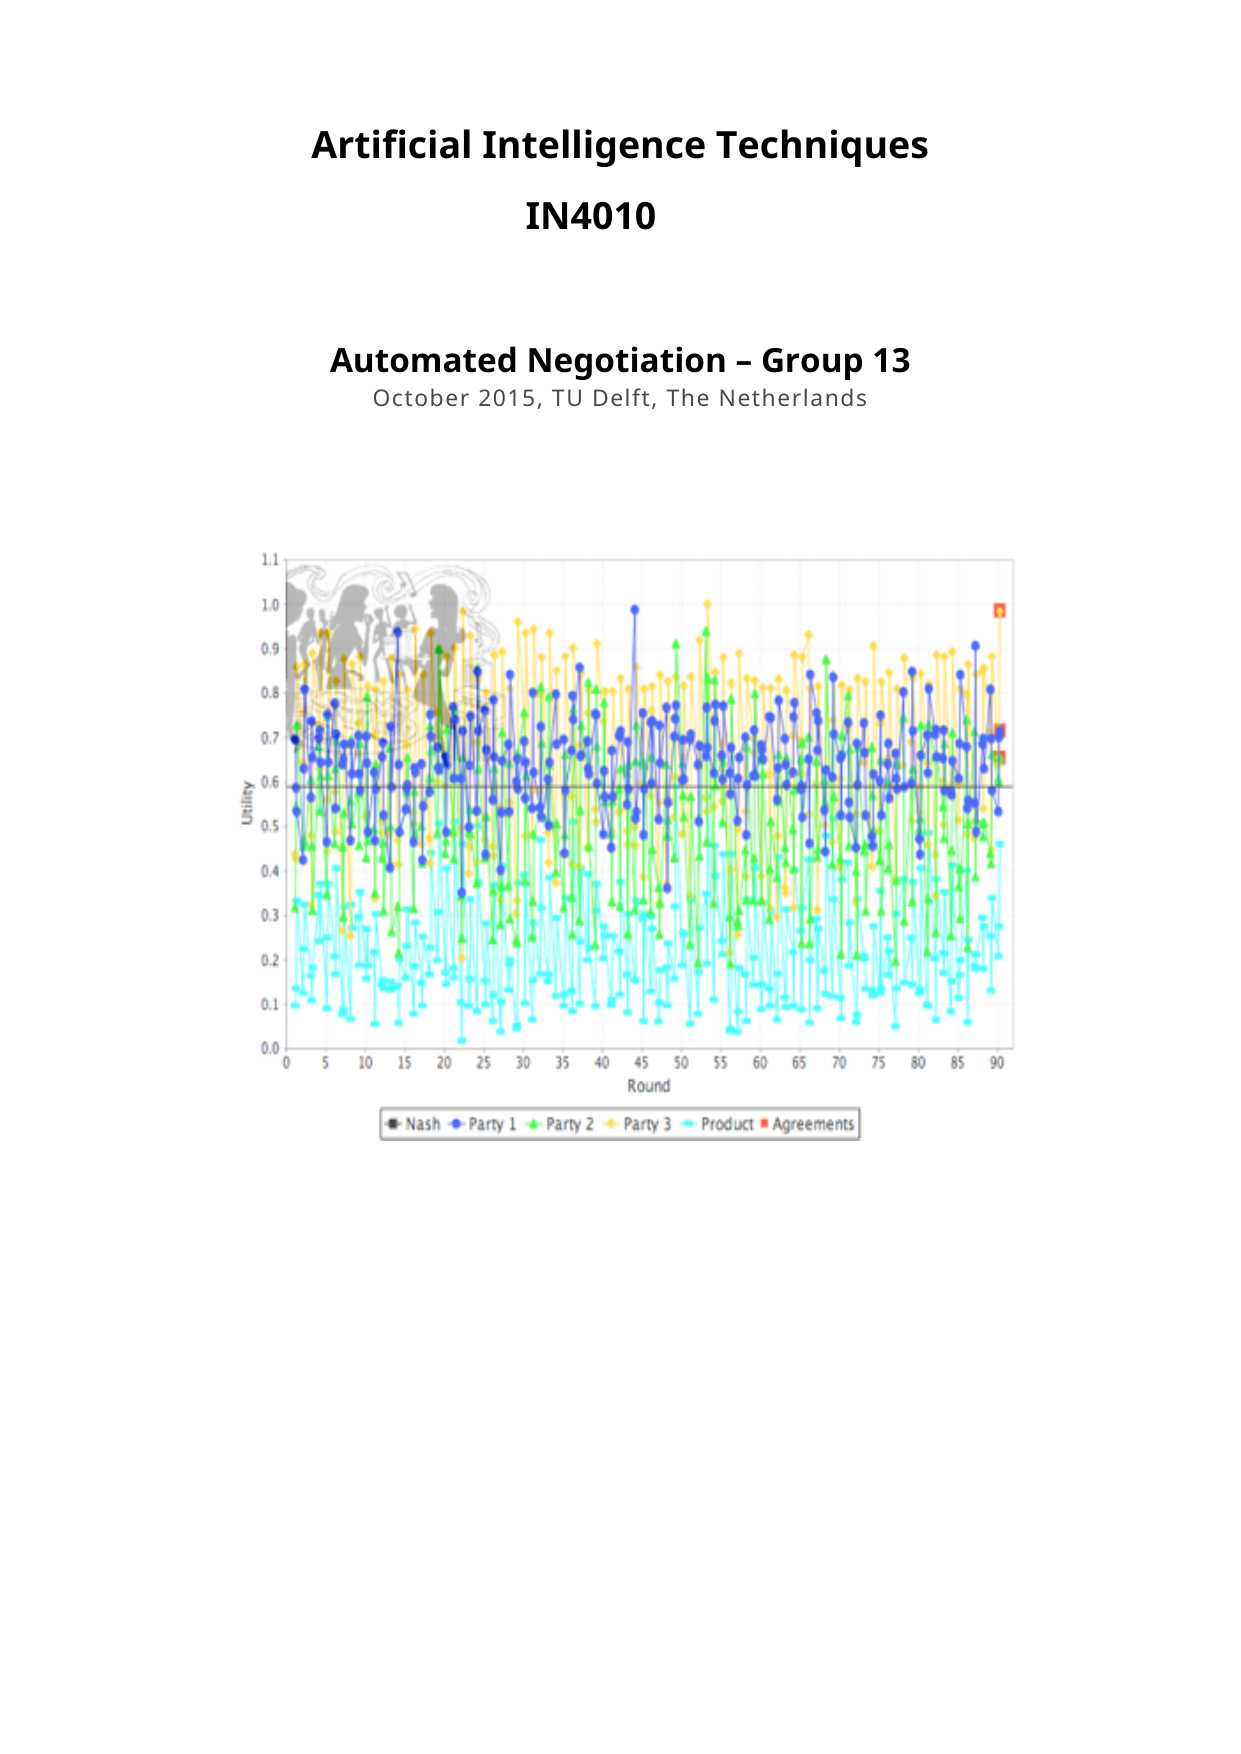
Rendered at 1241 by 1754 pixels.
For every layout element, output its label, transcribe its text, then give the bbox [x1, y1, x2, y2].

text October 2015, TU Delft, The Netherlands [118, 382, 1122, 413]
picture [217, 551, 1023, 1141]
text Artificial Intelligence Techniques IN4010 [118, 118, 1122, 246]
text Automated Negotiation – Group 13 [118, 337, 1122, 382]
